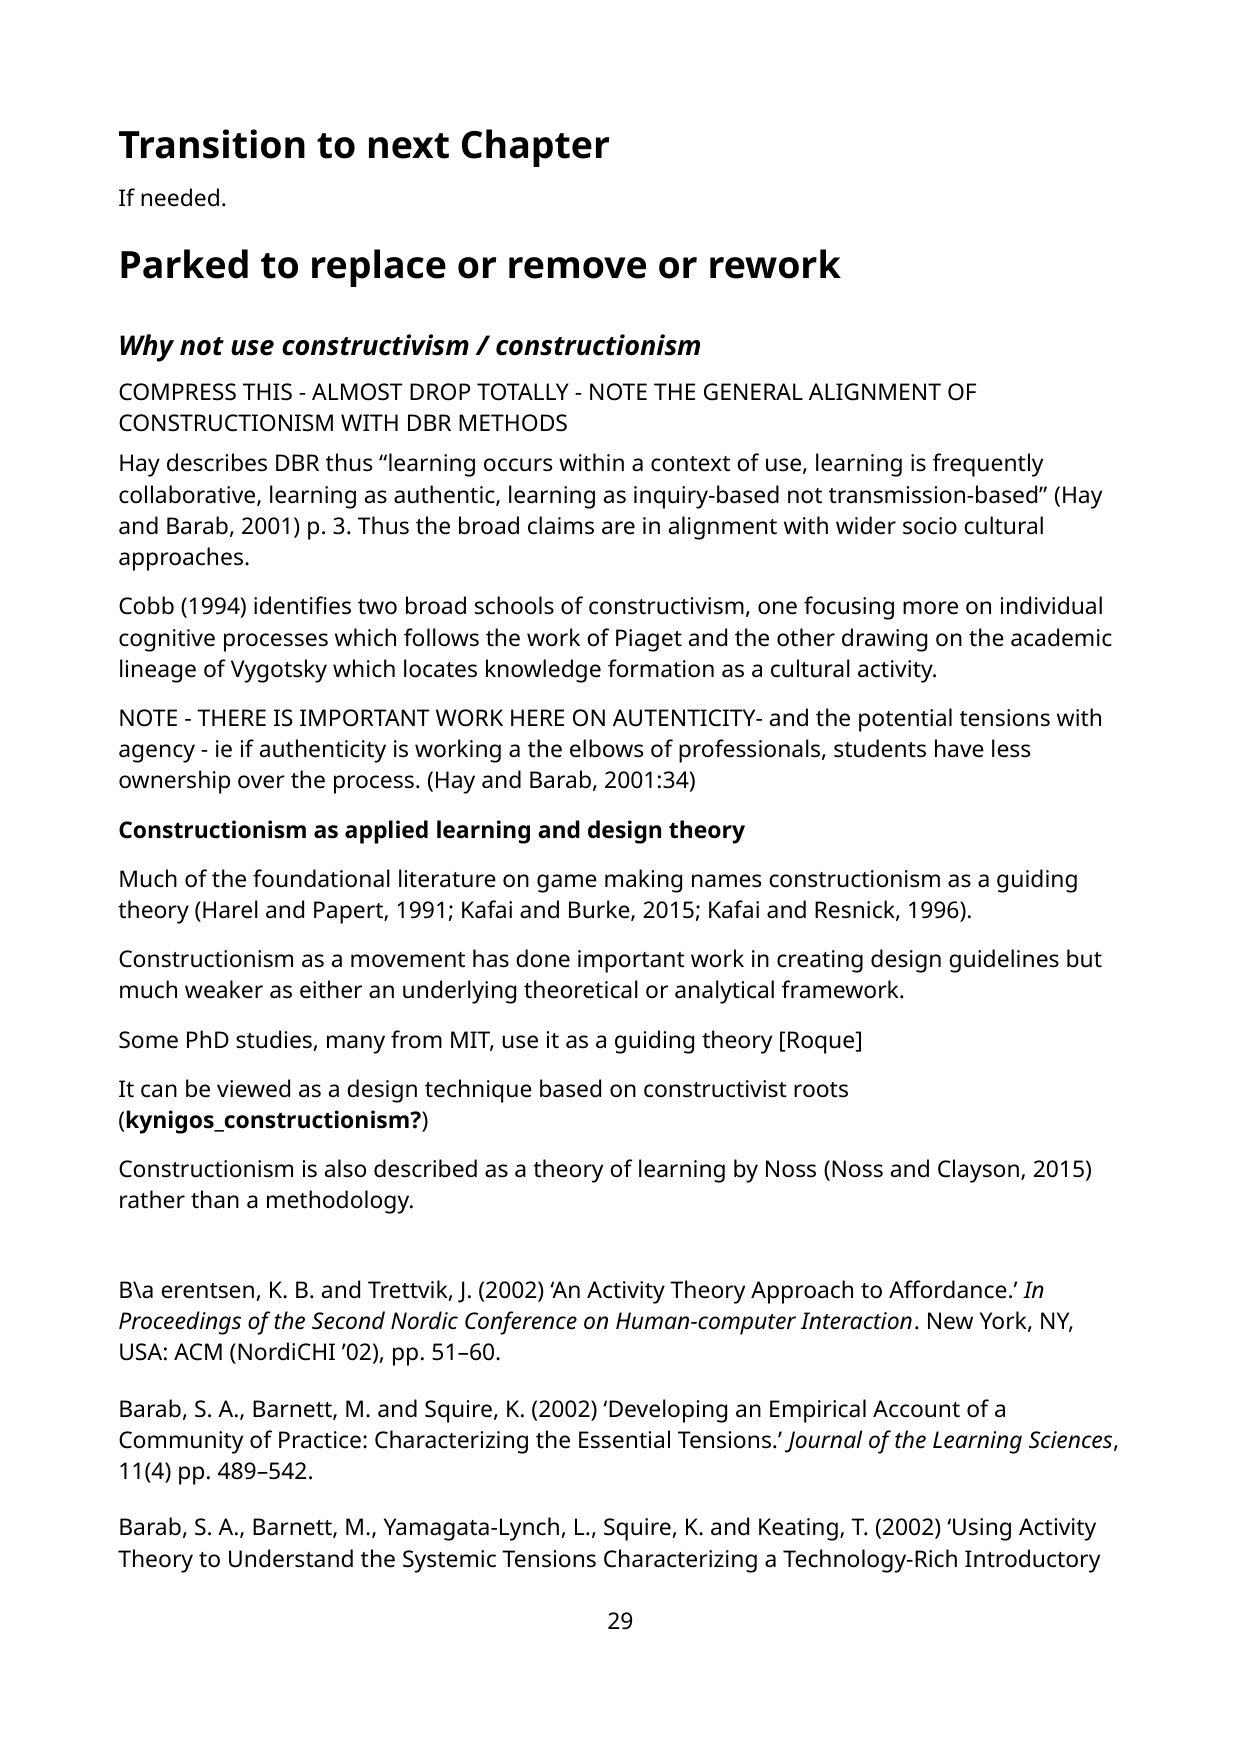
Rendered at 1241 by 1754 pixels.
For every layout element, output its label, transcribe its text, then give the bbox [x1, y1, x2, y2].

text Much of the foundational literature on game making names constructionism as a guiding theory (Harel and Papert, 1991; Kafai and Burke, 2015; Kafai and Resnick, 1996). [118, 863, 1122, 925]
text COMPRESS THIS - ALMOST DROP TOTALLY - NOTE THE GENERAL ALIGNMENT OF CONSTRUCTIONISM WITH DBR METHODS [118, 376, 1122, 438]
text Hay describes DBR thus “learning occurs within a context of use, learning is frequently collaborative, learning as authentic, learning as inquiry-based not transmission-based” (Hay and Barab, 2001) p. 3. Thus the broad claims are in alignment with wider socio cultural approaches. [118, 447, 1122, 572]
text Some PhD studies, many from MIT, use it as a guiding theory [Roque] [118, 1023, 1122, 1055]
text Constructionism is also described as a theory of learning by Noss (Noss and Clayson, 2015) rather than a methodology. [118, 1153, 1122, 1216]
text Barab, S. A., Barnett, M., Yamagata-Lynch, L., Squire, K. and Keating, T. (2002) ‘Using Activity Theory to Understand the Systemic Tensions Characterizing a Technology-Rich Introductory [118, 1511, 1122, 1574]
text Constructionism as a movement has done important work in creating design guidelines but much weaker as either an underlying theoretical or analytical framework. [118, 943, 1122, 1006]
subtitle Why not use constructivism / constructionism [118, 326, 1122, 363]
text Cobb (1994) identifies two broad schools of constructivism, one focusing more on individual cognitive processes which follows the work of Piaget and the other drawing on the academic lineage of Vygotsky which locates knowledge formation as a cultural activity. [118, 590, 1122, 684]
text B\a erentsen, K. B. and Trettvik, J. (2002) ‘An Activity Theory Approach to Affordance.’ In Proceedings of the Second Nordic Conference on Human-computer Interaction. New York, NY, USA: ACM (NordiCHI ’02), pp. 51–60. [118, 1274, 1122, 1367]
text NOTE - THERE IS IMPORTANT WORK HERE ON AUTENTICITY- and the potential tensions with agency - ie if authenticity is working a the elbows of professionals, students have less ownership over the process. (Hay and Barab, 2001:34) [118, 702, 1122, 796]
subtitle Parked to replace or remove or rework [118, 238, 1122, 289]
text Barab, S. A., Barnett, M. and Squire, K. (2002) ‘Developing an Empirical Account of a Community of Practice: Characterizing the Essential Tensions.’ Journal of the Learning Sciences, 11(4) pp. 489–542. [118, 1392, 1122, 1486]
text Constructionism as applied learning and design theory [118, 813, 1122, 845]
text If needed. [118, 182, 1122, 213]
subtitle Transition to next Chapter [118, 118, 1122, 169]
text It can be viewed as a design technique based on constructivist roots (kynigos_constructionism?) [118, 1073, 1122, 1135]
